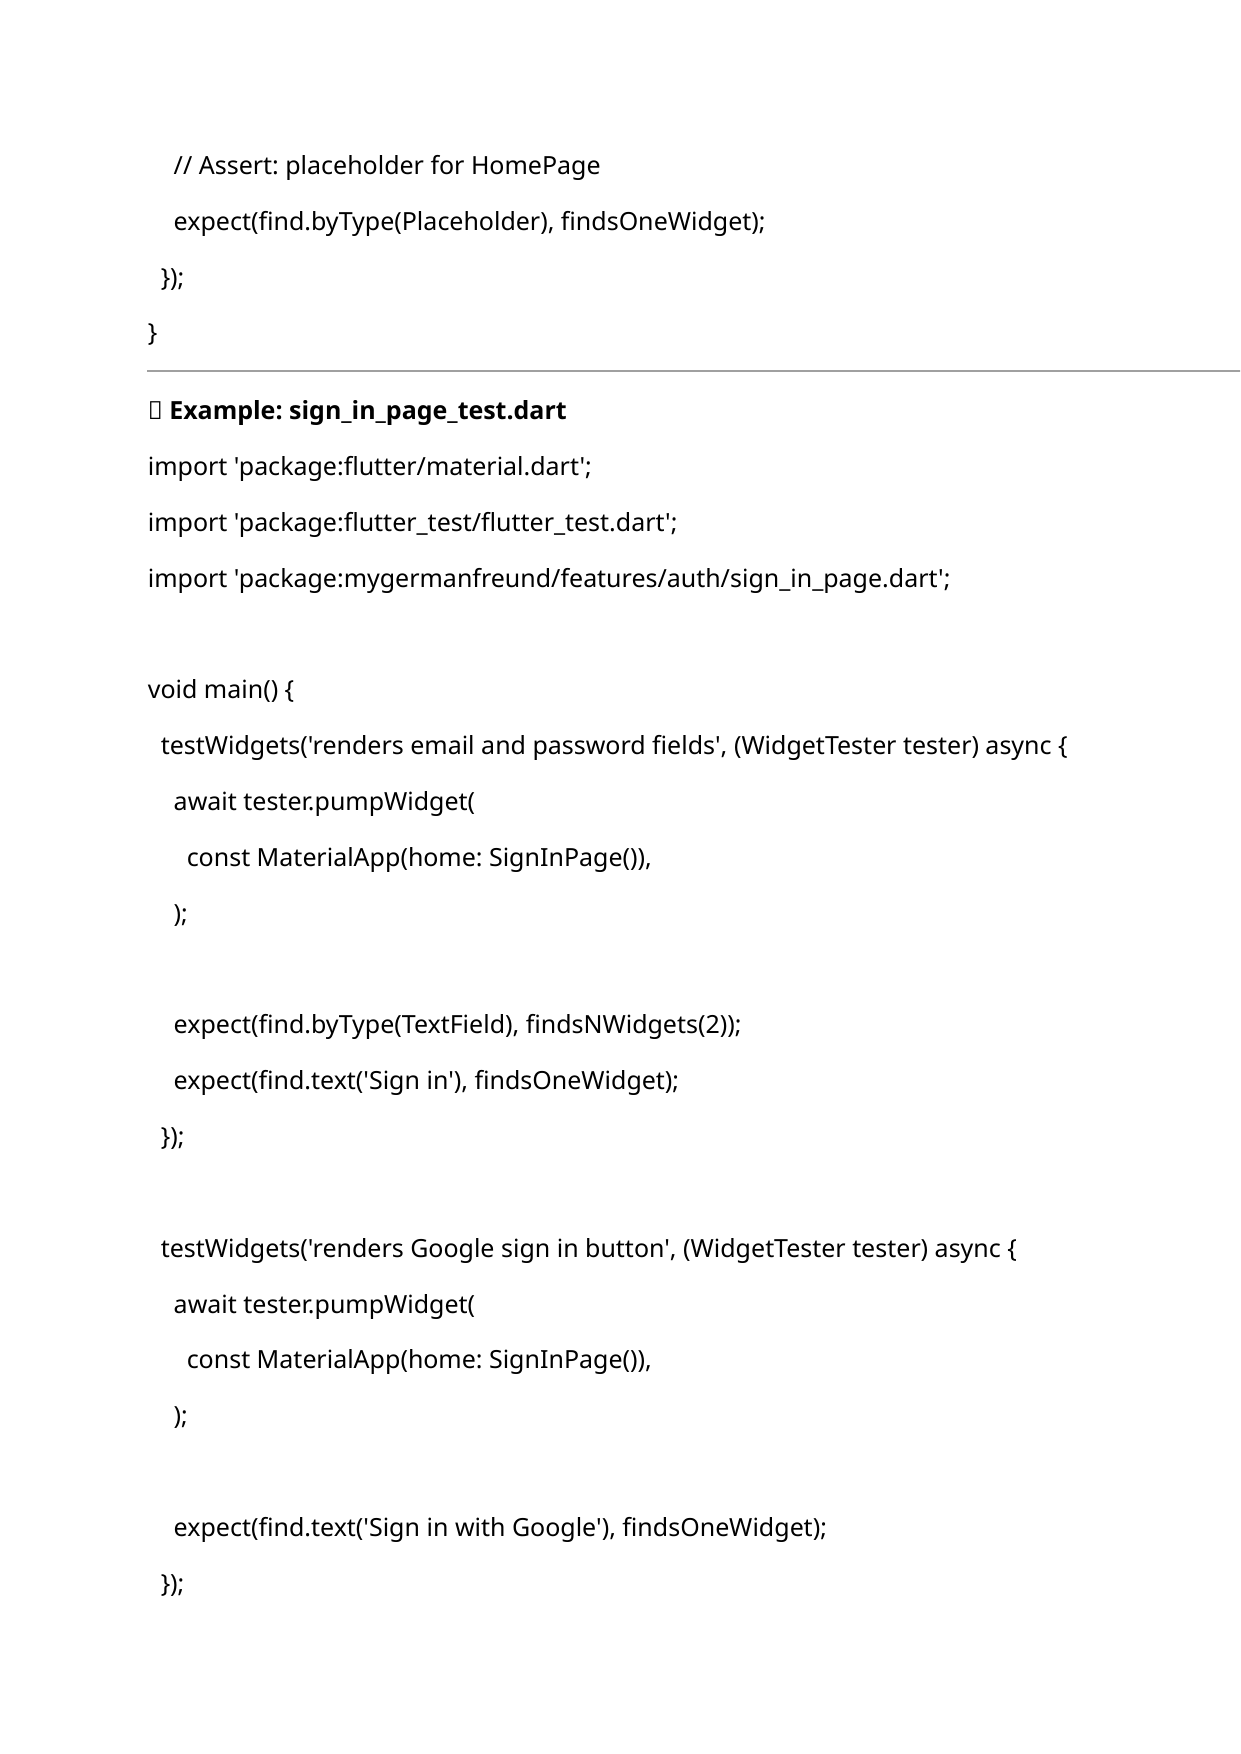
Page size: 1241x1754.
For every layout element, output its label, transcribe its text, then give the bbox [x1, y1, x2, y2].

text }); [148, 1119, 1093, 1153]
text import 'package:flutter/material.dart'; [148, 449, 1093, 483]
text ); [148, 1398, 1093, 1432]
text testWidgets('renders email and password fields', (WidgetTester tester) async { [148, 728, 1093, 762]
text expect(find.text('Sign in'), findsOneWidget); [148, 1063, 1093, 1097]
text }); [148, 1566, 1093, 1599]
text import 'package:mygermanfreund/features/auth/sign_in_page.dart'; [148, 561, 1093, 594]
text import 'package:flutter_test/flutter_test.dart'; [148, 505, 1093, 539]
text }); [148, 259, 1093, 293]
text const MaterialApp(home: SignInPage()), [148, 840, 1093, 874]
text expect(find.byType(TextField), findsNWidgets(2)); [148, 1007, 1093, 1041]
text expect(find.byType(Placeholder), findsOneWidget); [148, 203, 1093, 237]
text // Assert: placeholder for HomePage [148, 148, 1093, 182]
text await tester.pumpWidget( [148, 1286, 1093, 1320]
text const MaterialApp(home: SignInPage()), [148, 1342, 1093, 1376]
text void main() { [148, 672, 1093, 706]
text 🔹 Example: sign_in_page_test.dart [148, 393, 1093, 427]
text expect(find.text('Sign in with Google'), findsOneWidget); [148, 1510, 1093, 1544]
text await tester.pumpWidget( [148, 784, 1093, 818]
text ); [148, 896, 1093, 929]
text } [148, 315, 1093, 349]
text testWidgets('renders Google sign in button', (WidgetTester tester) async { [148, 1231, 1093, 1264]
